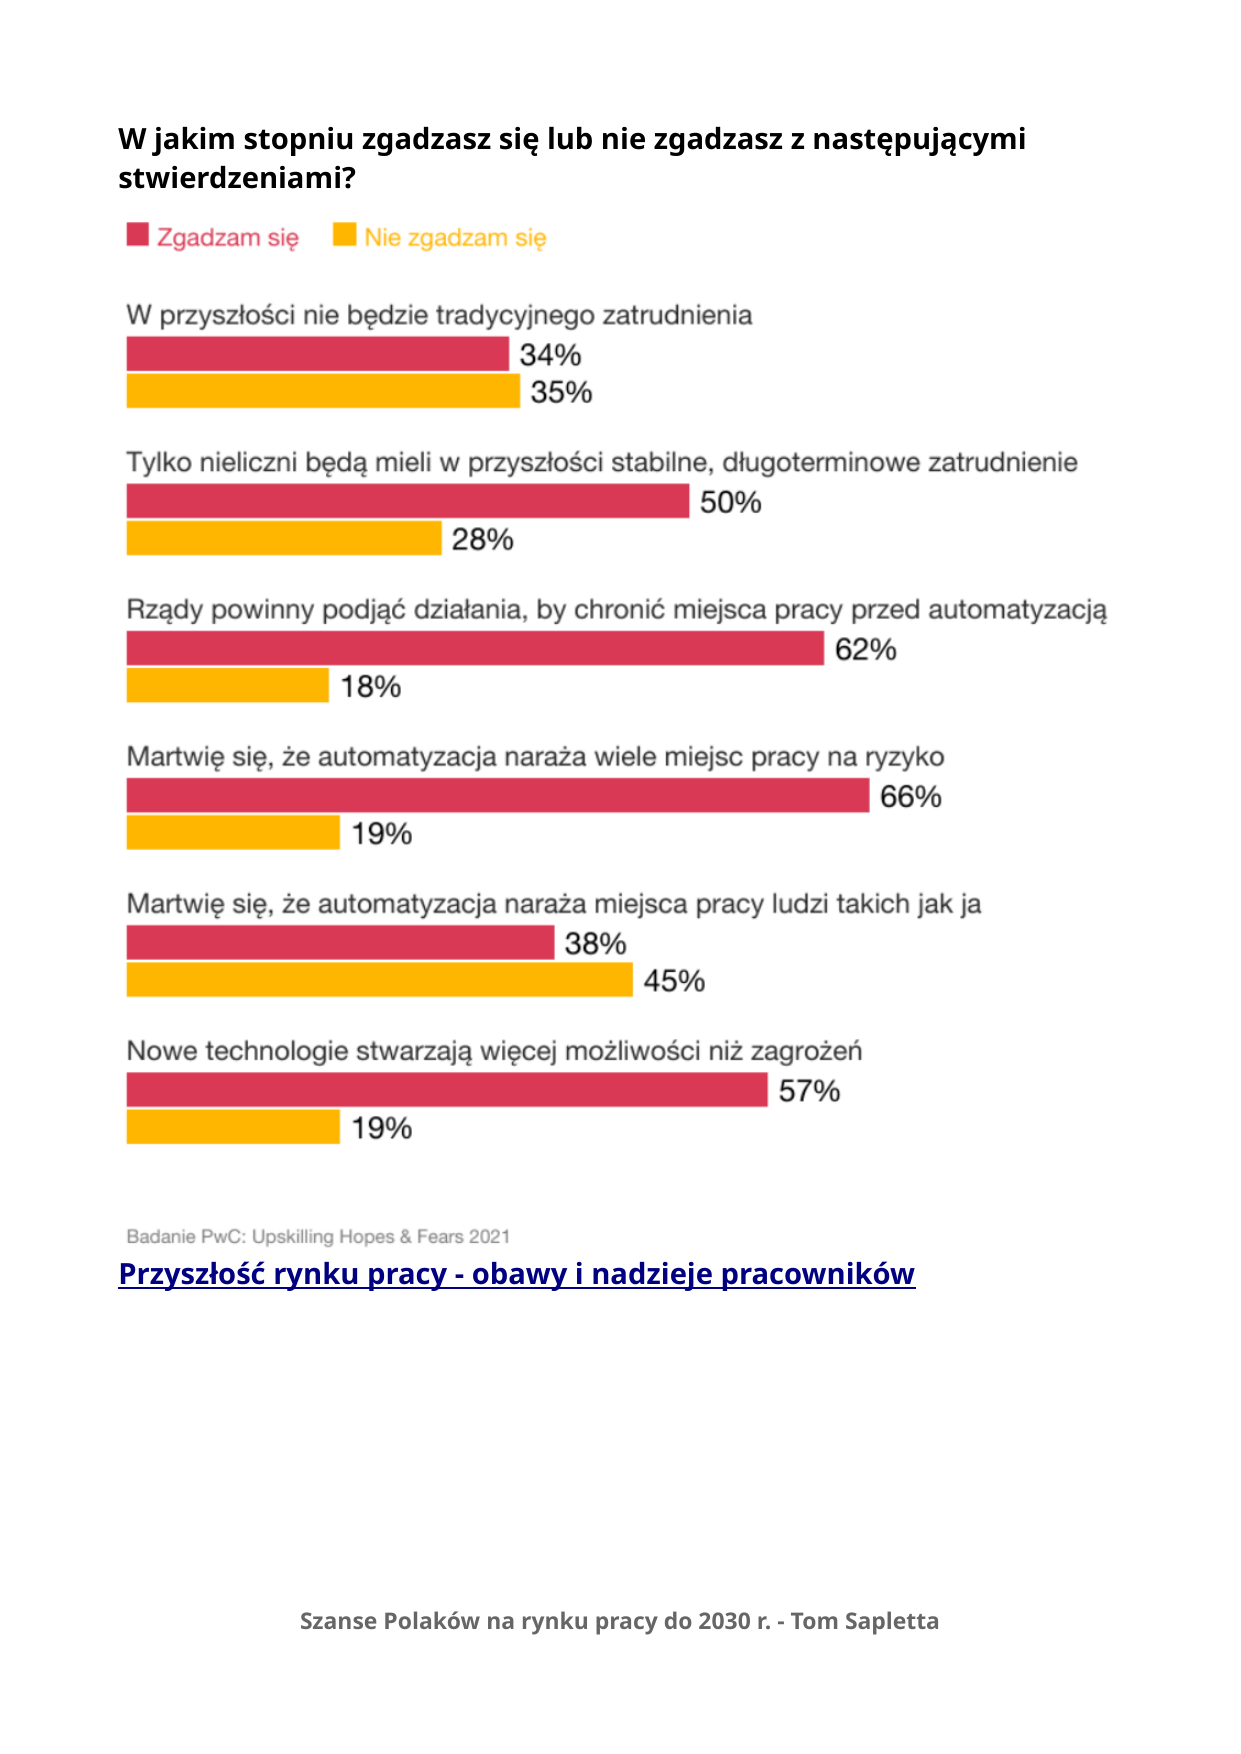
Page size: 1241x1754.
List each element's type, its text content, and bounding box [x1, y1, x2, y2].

subtitle W jakim stopniu zgadzasz się lub nie zgadzasz z następującymi stwierdzeniami? [118, 118, 1122, 197]
subtitle Przyszłość rynku pracy - obawy i nadzieje pracowników [118, 1254, 1122, 1293]
picture [118, 210, 1123, 1254]
